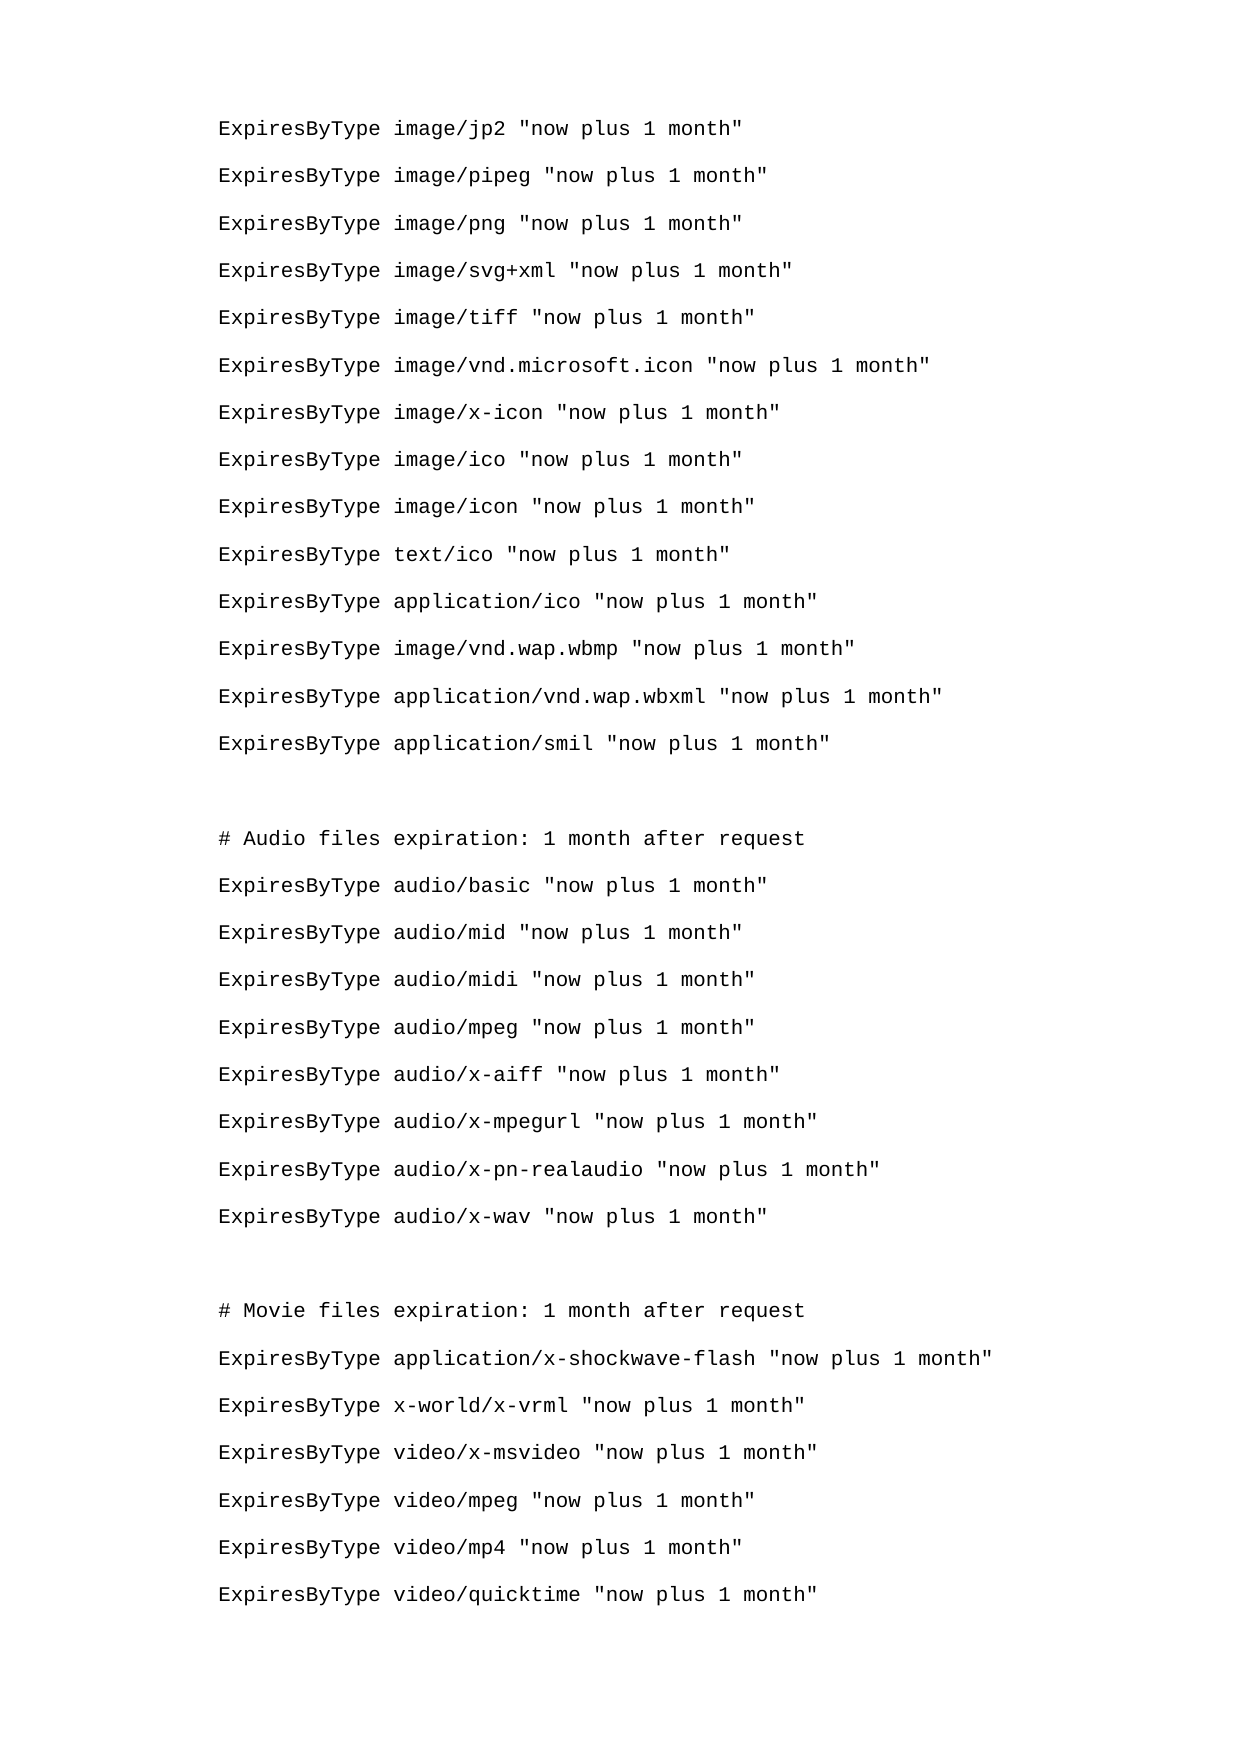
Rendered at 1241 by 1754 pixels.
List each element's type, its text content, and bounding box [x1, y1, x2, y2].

text ExpiresByType image/tiff "now plus 1 month" [118, 307, 1122, 331]
text ExpiresByType image/vnd.wap.wbmp "now plus 1 month" [118, 638, 1122, 662]
text ExpiresByType image/png "now plus 1 month" [118, 213, 1122, 236]
text ExpiresByType video/mpeg "now plus 1 month" [118, 1489, 1122, 1513]
text ExpiresByType audio/midi "now plus 1 month" [118, 969, 1122, 993]
text ExpiresByType audio/x-pn-realaudio "now plus 1 month" [118, 1158, 1122, 1182]
text ExpiresByType audio/x-aiff "now plus 1 month" [118, 1064, 1122, 1088]
text ExpiresByType application/vnd.wap.wbxml "now plus 1 month" [118, 686, 1122, 709]
text ExpiresByType application/smil "now plus 1 month" [118, 733, 1122, 757]
text ExpiresByType image/jp2 "now plus 1 month" [118, 118, 1122, 142]
text ExpiresByType image/x-icon "now plus 1 month" [118, 402, 1122, 426]
text ExpiresByType audio/basic "now plus 1 month" [118, 875, 1122, 898]
text ExpiresByType audio/mpeg "now plus 1 month" [118, 1017, 1122, 1040]
text ExpiresByType text/ico "now plus 1 month" [118, 544, 1122, 567]
text ExpiresByType audio/mid "now plus 1 month" [118, 922, 1122, 946]
text ExpiresByType image/ico "now plus 1 month" [118, 449, 1122, 473]
text # Movie files expiration: 1 month after request [118, 1300, 1122, 1324]
text ExpiresByType x-world/x-vrml "now plus 1 month" [118, 1395, 1122, 1419]
text ExpiresByType audio/x-mpegurl "now plus 1 month" [118, 1111, 1122, 1135]
text ExpiresByType video/x-msvideo "now plus 1 month" [118, 1442, 1122, 1466]
text ExpiresByType image/icon "now plus 1 month" [118, 496, 1122, 520]
text ExpiresByType image/svg+xml "now plus 1 month" [118, 260, 1122, 284]
text ExpiresByType image/pipeg "now plus 1 month" [118, 165, 1122, 189]
text ExpiresByType audio/x-wav "now plus 1 month" [118, 1206, 1122, 1229]
text ExpiresByType application/ico "now plus 1 month" [118, 591, 1122, 615]
text ExpiresByType image/vnd.microsoft.icon "now plus 1 month" [118, 354, 1122, 378]
text ExpiresByType application/x-shockwave-flash "now plus 1 month" [118, 1348, 1122, 1371]
text ExpiresByType video/mp4 "now plus 1 month" [118, 1537, 1122, 1561]
text # Audio files expiration: 1 month after request [118, 827, 1122, 851]
text ExpiresByType video/quicktime "now plus 1 month" [118, 1584, 1122, 1608]
